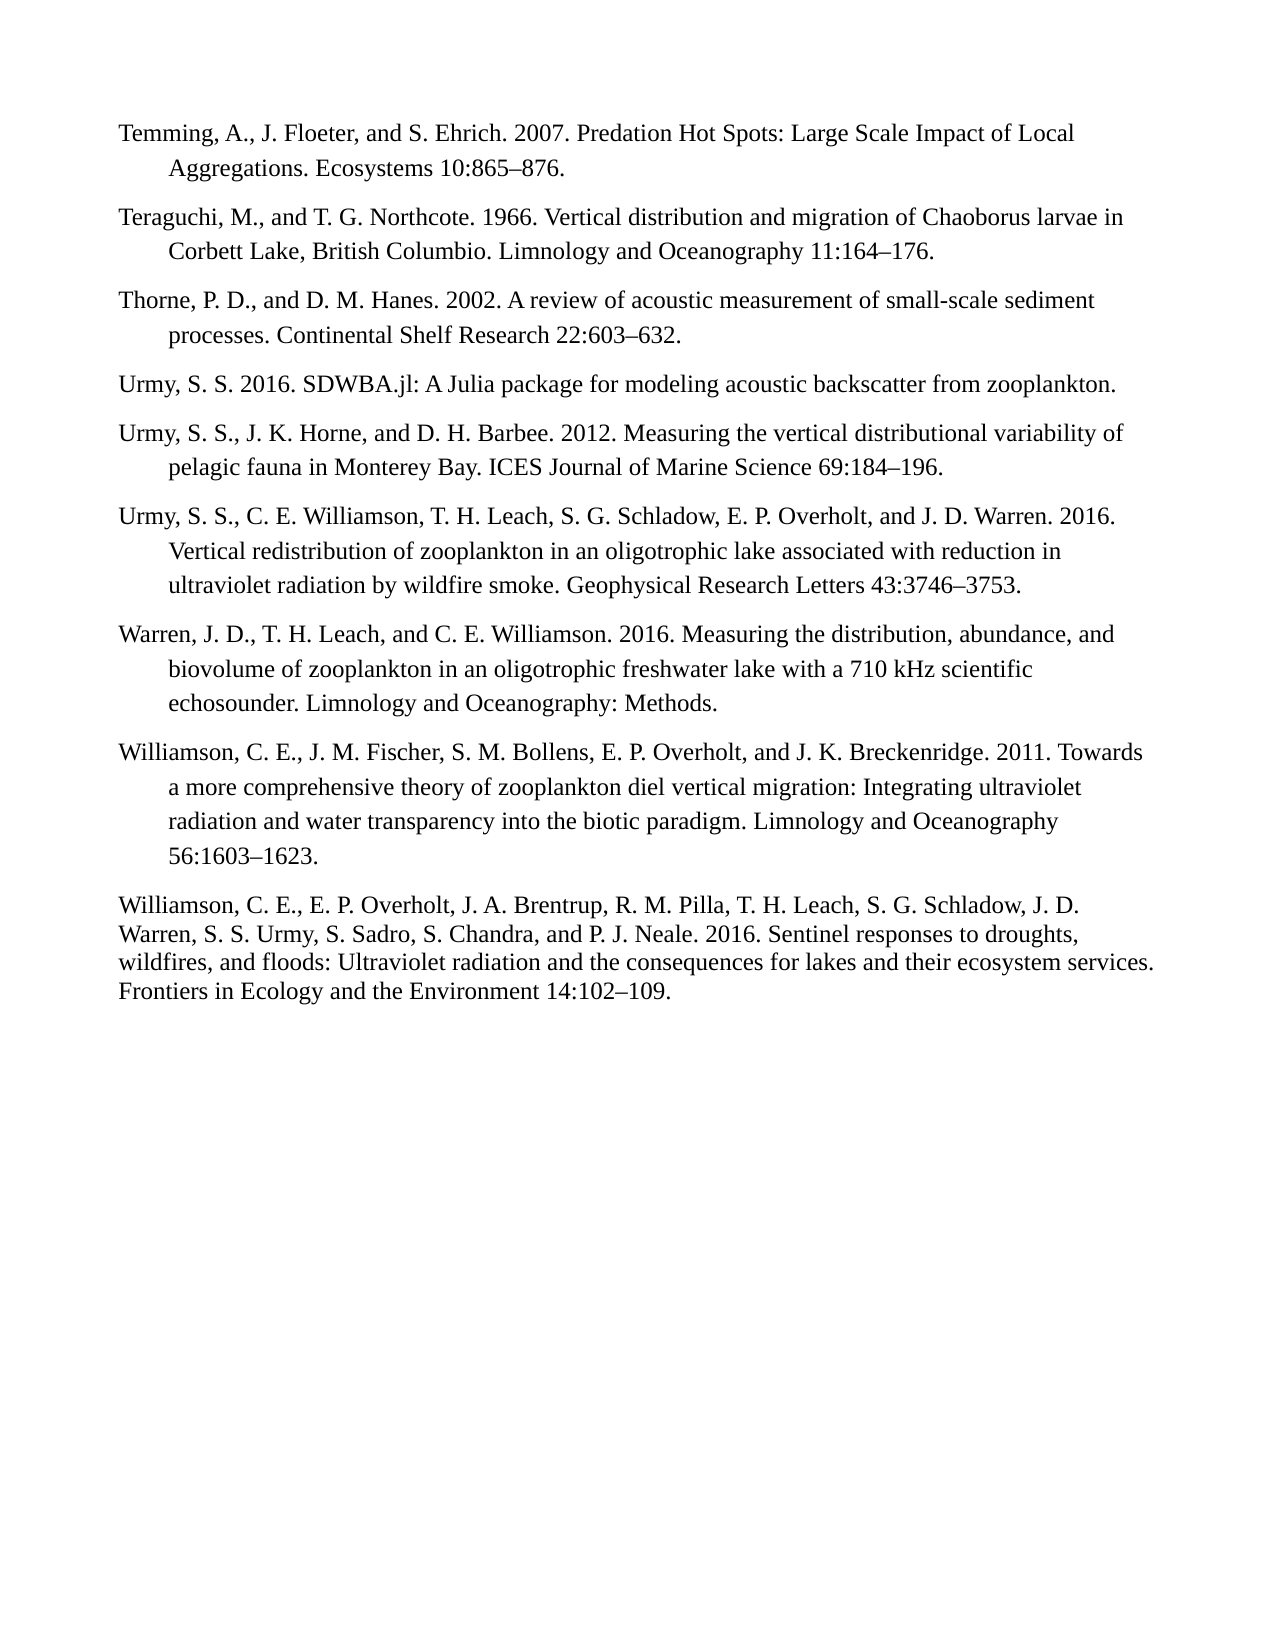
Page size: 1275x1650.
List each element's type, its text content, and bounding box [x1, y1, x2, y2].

text Urmy, S. S., J. K. Horne, and D. H. Barbee. 2012. Measuring the vertical distributional variability of pelagic fauna in Monterey Bay. ICES Journal of Marine Science 69:184–196. [118, 418, 1157, 481]
text Urmy, S. S. 2016. SDWBA.jl: A Julia package for modeling acoustic backscatter from zooplankton. [118, 369, 1157, 397]
text Williamson, C. E., E. P. Overholt, J. A. Brentrup, R. M. Pilla, T. H. Leach, S. G. Schladow, J. D. Warren, S. S. Urmy, S. Sadro, S. Chandra, and P. J. Neale. 2016. Sentinel responses to droughts, wildfires, and floods: Ultraviolet radiation and the consequences for lakes and their ecosystem services. Frontiers in Ecology and the Environment 14:102–109. [118, 890, 1157, 1005]
text Williamson, C. E., J. M. Fischer, S. M. Bollens, E. P. Overholt, and J. K. Breckenridge. 2011. Towards a more comprehensive theory of zooplankton diel vertical migration: Integrating ultraviolet radiation and water transparency into the biotic paradigm. Limnology and Oceanography 56:1603–1623. [118, 737, 1157, 869]
text Urmy, S. S., C. E. Williamson, T. H. Leach, S. G. Schladow, E. P. Overholt, and J. D. Warren. 2016. Vertical redistribution of zooplankton in an oligotrophic lake associated with reduction in ultraviolet radiation by wildfire smoke. Geophysical Research Letters 43:3746–3753. [118, 501, 1157, 599]
text Teraguchi, M., and T. G. Northcote. 1966. Vertical distribution and migration of Chaoborus larvae in Corbett Lake, British Columbio. Limnology and Oceanography 11:164–176. [118, 202, 1157, 265]
text Thorne, P. D., and D. M. Hanes. 2002. A review of acoustic measurement of small-scale sediment processes. Continental Shelf Research 22:603–632. [118, 285, 1157, 348]
text Warren, J. D., T. H. Leach, and C. E. Williamson. 2016. Measuring the distribution, abundance, and biovolume of zooplankton in an oligotrophic freshwater lake with a 710 kHz scientific echosounder. Limnology and Oceanography: Methods. [118, 619, 1157, 717]
text Temming, A., J. Floeter, and S. Ehrich. 2007. Predation Hot Spots: Large Scale Impact of Local Aggregations. Ecosystems 10:865–876. [118, 118, 1157, 181]
